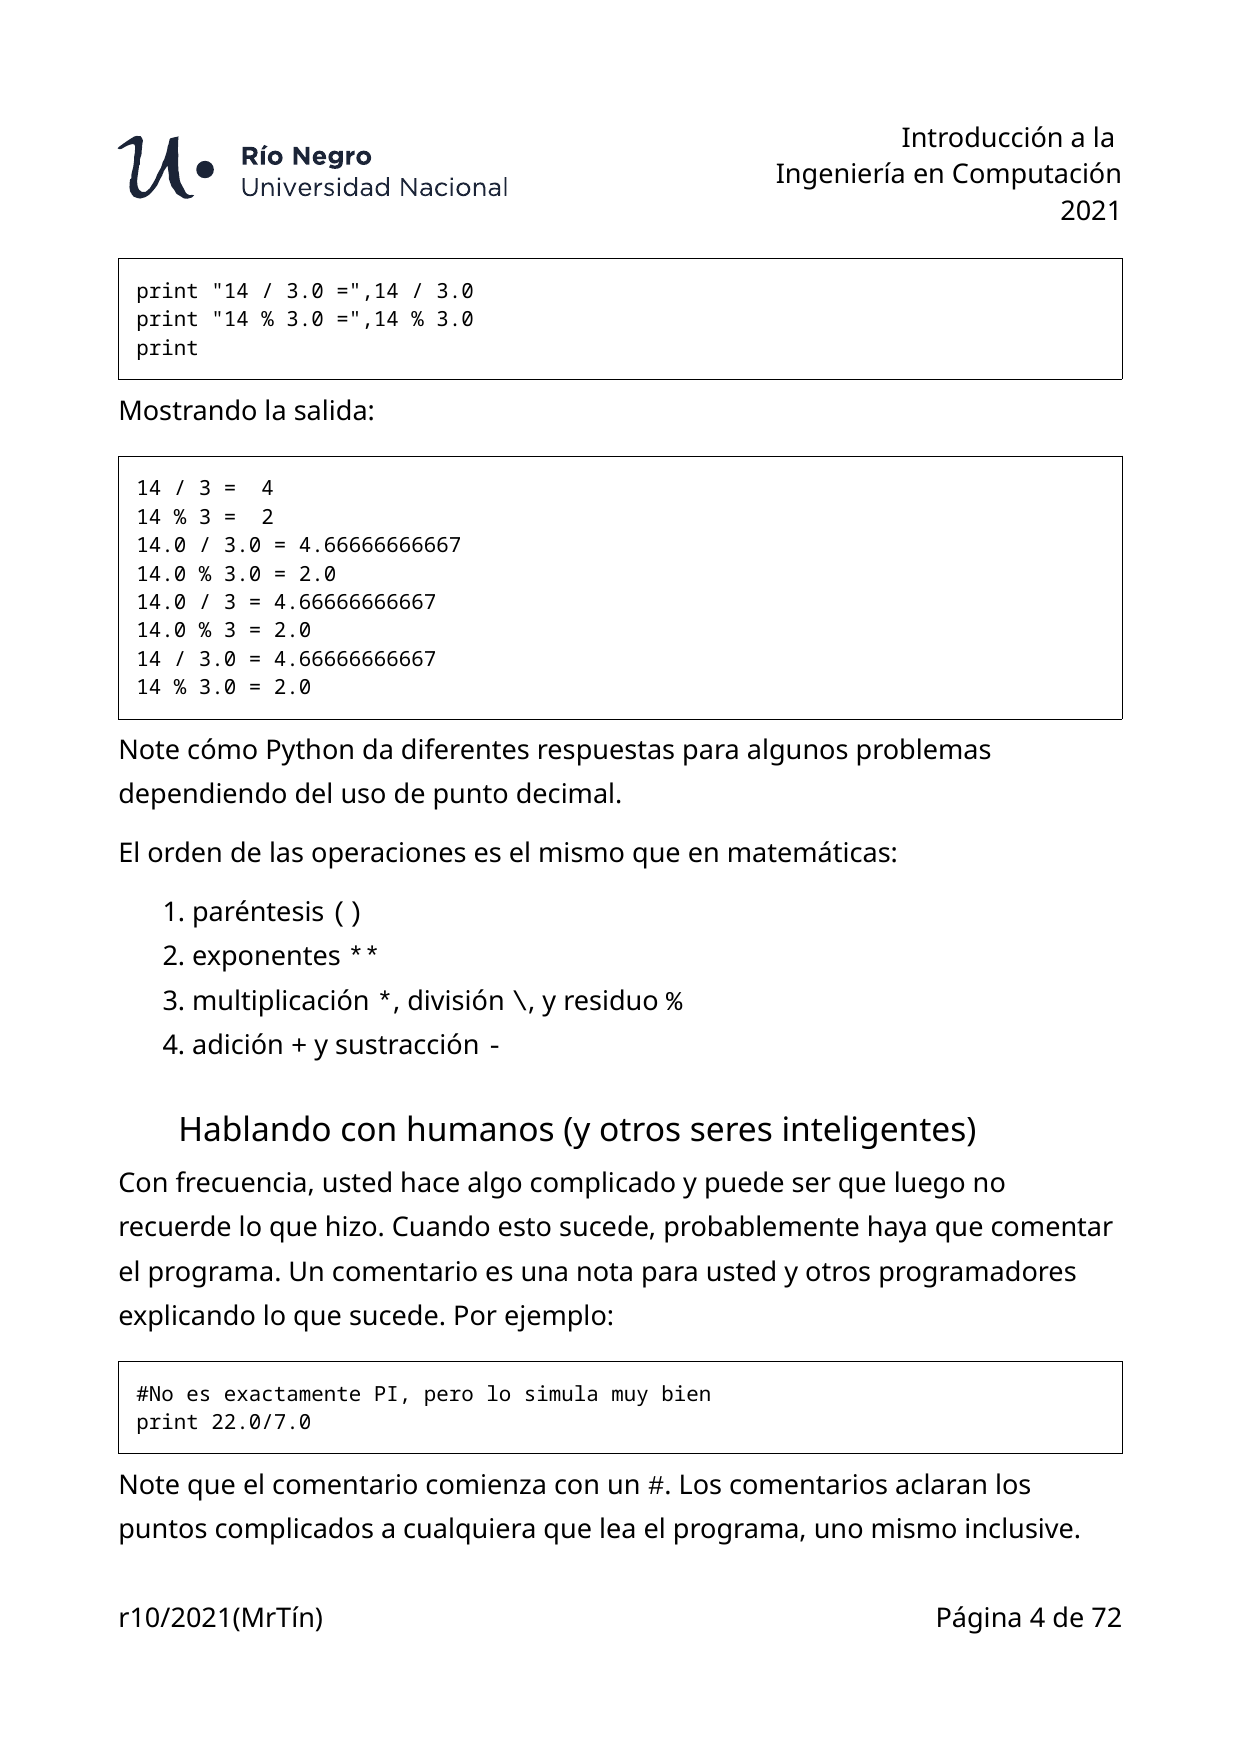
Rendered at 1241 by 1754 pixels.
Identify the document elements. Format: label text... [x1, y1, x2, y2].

text 14 / 3 = 4 [119, 457, 1122, 484]
text Mostrando la salida: [118, 391, 1122, 428]
text 14.0 % 3 = 2.0 [119, 598, 1122, 626]
text print "14 / 3.0 =",14 / 3.0 [119, 259, 1122, 287]
list adición + y sustracción - [162, 1026, 1122, 1063]
list exponentes ** [162, 937, 1122, 974]
text #No es exactamente PI, pero lo simula muy bien [119, 1362, 1122, 1389]
text 14 / 3.0 = 4.66666666667 [119, 626, 1122, 655]
text print [119, 315, 1122, 379]
list multiplicación *, división \, y residuo % [162, 981, 1122, 1018]
text 14.0 % 3.0 = 2.0 [119, 541, 1122, 569]
text El orden de las operaciones es el mismo que en matemáticas: [118, 833, 1122, 870]
text Note que el comentario comienza con un #. Los comentarios aclaran los puntos complicados a cualquiera que lea el programa, uno mismo inclusive. [118, 1465, 1122, 1546]
text Note cómo Python da diferentes respuestas para algunos problemas dependiendo del uso de punto decimal. [118, 731, 1122, 812]
text print "14 % 3.0 =",14 % 3.0 [119, 287, 1122, 315]
text 14 % 3 = 2 [119, 484, 1122, 512]
text print 22.0/7.0 [119, 1389, 1122, 1453]
subtitle Hablando con humanos (y otros seres inteligentes) [118, 1106, 1122, 1151]
text 14 % 3.0 = 2.0 [119, 655, 1122, 719]
list paréntesis () [162, 892, 1122, 929]
text Con frecuencia, usted hace algo complicado y puede ser que luego no recuerde lo que hizo. Cuando esto sucede, probablemente haya que comentar el programa. Un comentario es una nota para usted y otros programadores explicando lo que sucede. Por ejemplo: [118, 1164, 1122, 1333]
text 14.0 / 3 = 4.66666666667 [119, 569, 1122, 598]
text 14.0 / 3.0 = 4.66666666667 [119, 512, 1122, 541]
